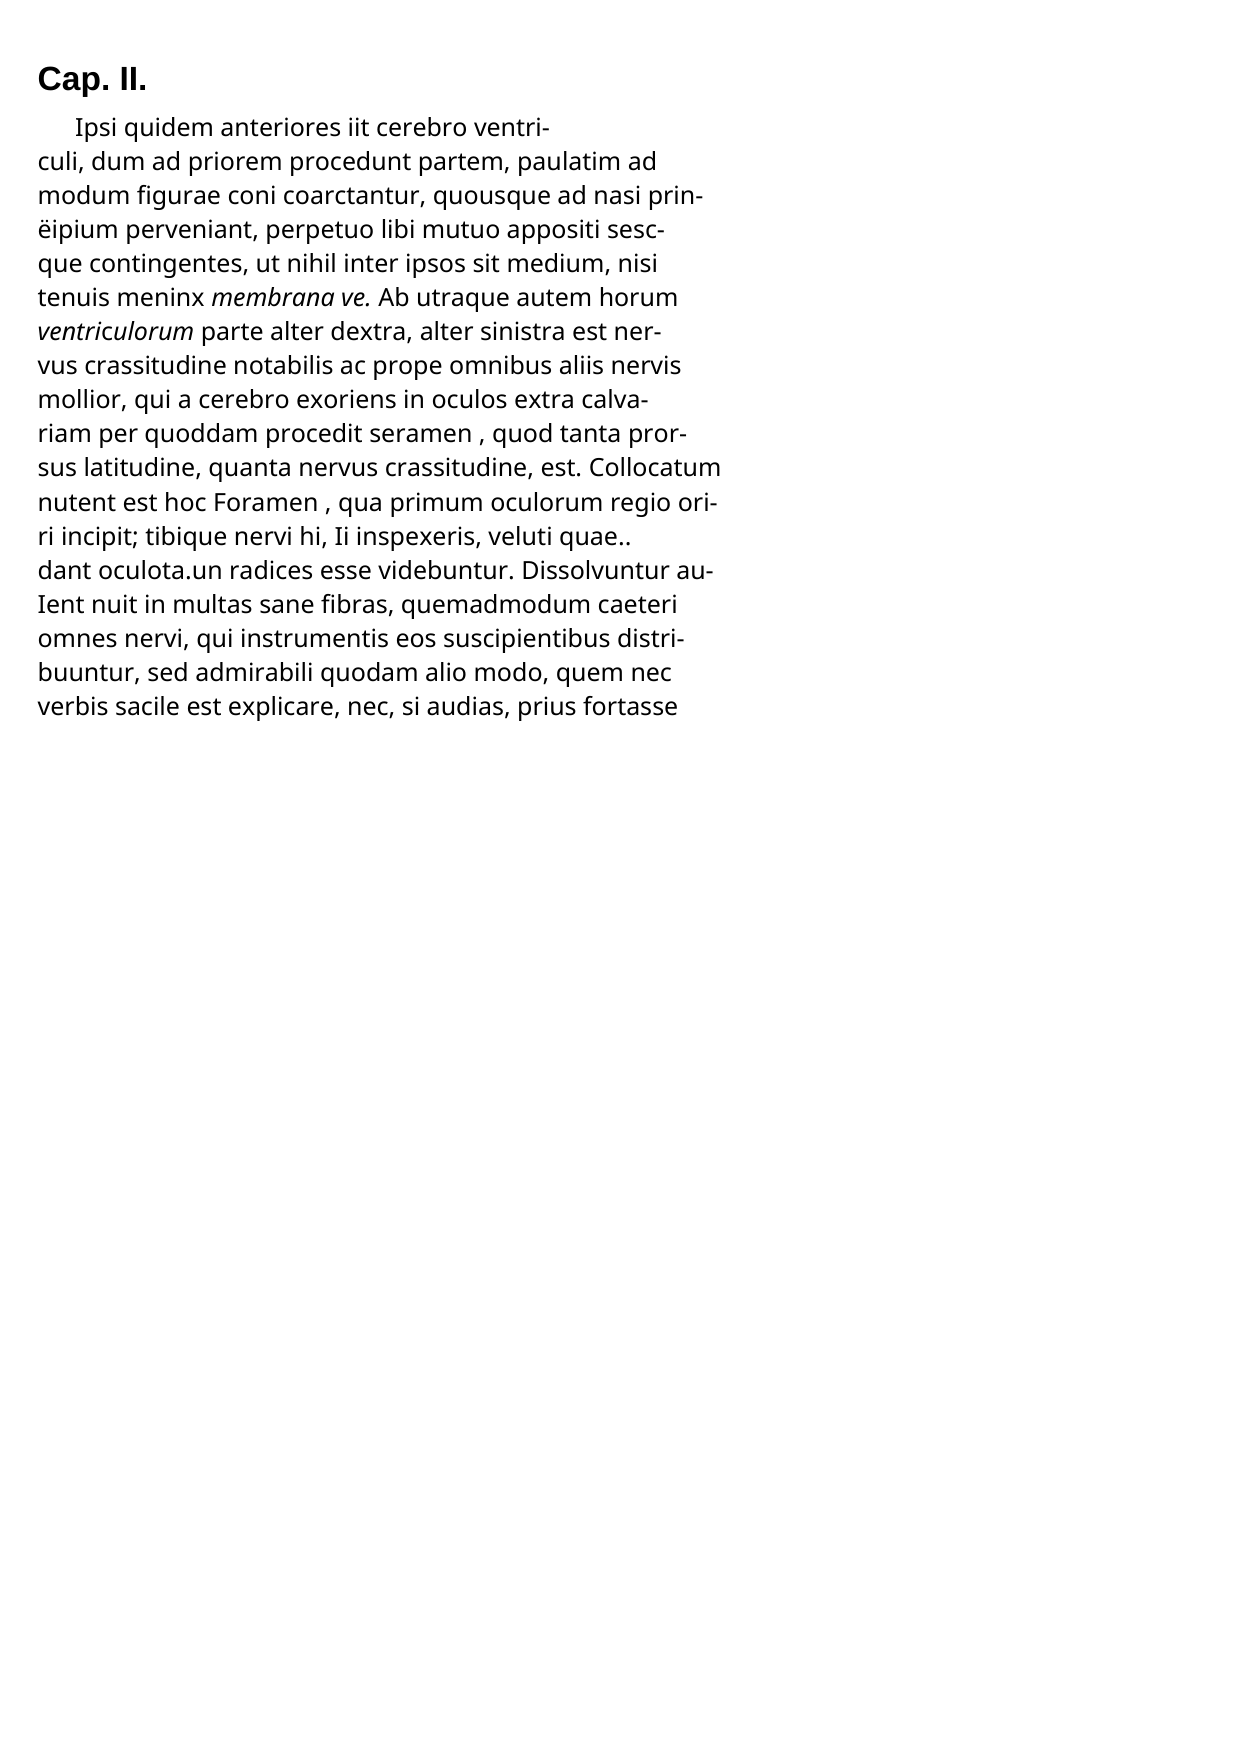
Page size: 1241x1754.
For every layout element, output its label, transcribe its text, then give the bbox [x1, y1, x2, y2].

subtitle Cap. II. [37, 58, 1203, 97]
text Ipsi quidem anteriores iit cerebro ventri- culi, dum ad priorem procedunt partem, paulatim ad modum figurae coni coarctantur, quousque ad nasi prin- ëipium perveniant, perpetuo libi mutuo appositi sesc- que contingentes, ut nihil inter ipsos sit medium, nisi tenuis meninx membrana ve. Ab utraque autem horum ventriculorum parte alter dextra, alter sinistra est ner- vus crassitudine notabilis ac prope omnibus aliis nervis mollior, qui a cerebro exoriens in oculos extra calva- riam per quoddam procedit seramen , quod tanta pror- sus latitudine, quanta nervus crassitudine, est. Collocatum nutent est hoc Foramen , qua primum oculorum regio ori- ri incipit; tibique nervi hi, Ii inspexeris, veluti quae.. dant oculota.un radices esse videbuntur. Dissolvuntur au- Ient nuit in multas sane fibras, quemadmodum caeteri omnes nervi, qui instrumentis eos suscipientibus distri- buuntur, sed admirabili quodam alio modo, quem nec verbis sacile est explicare, nec, si audias, prius fortasse [37, 109, 1203, 723]
